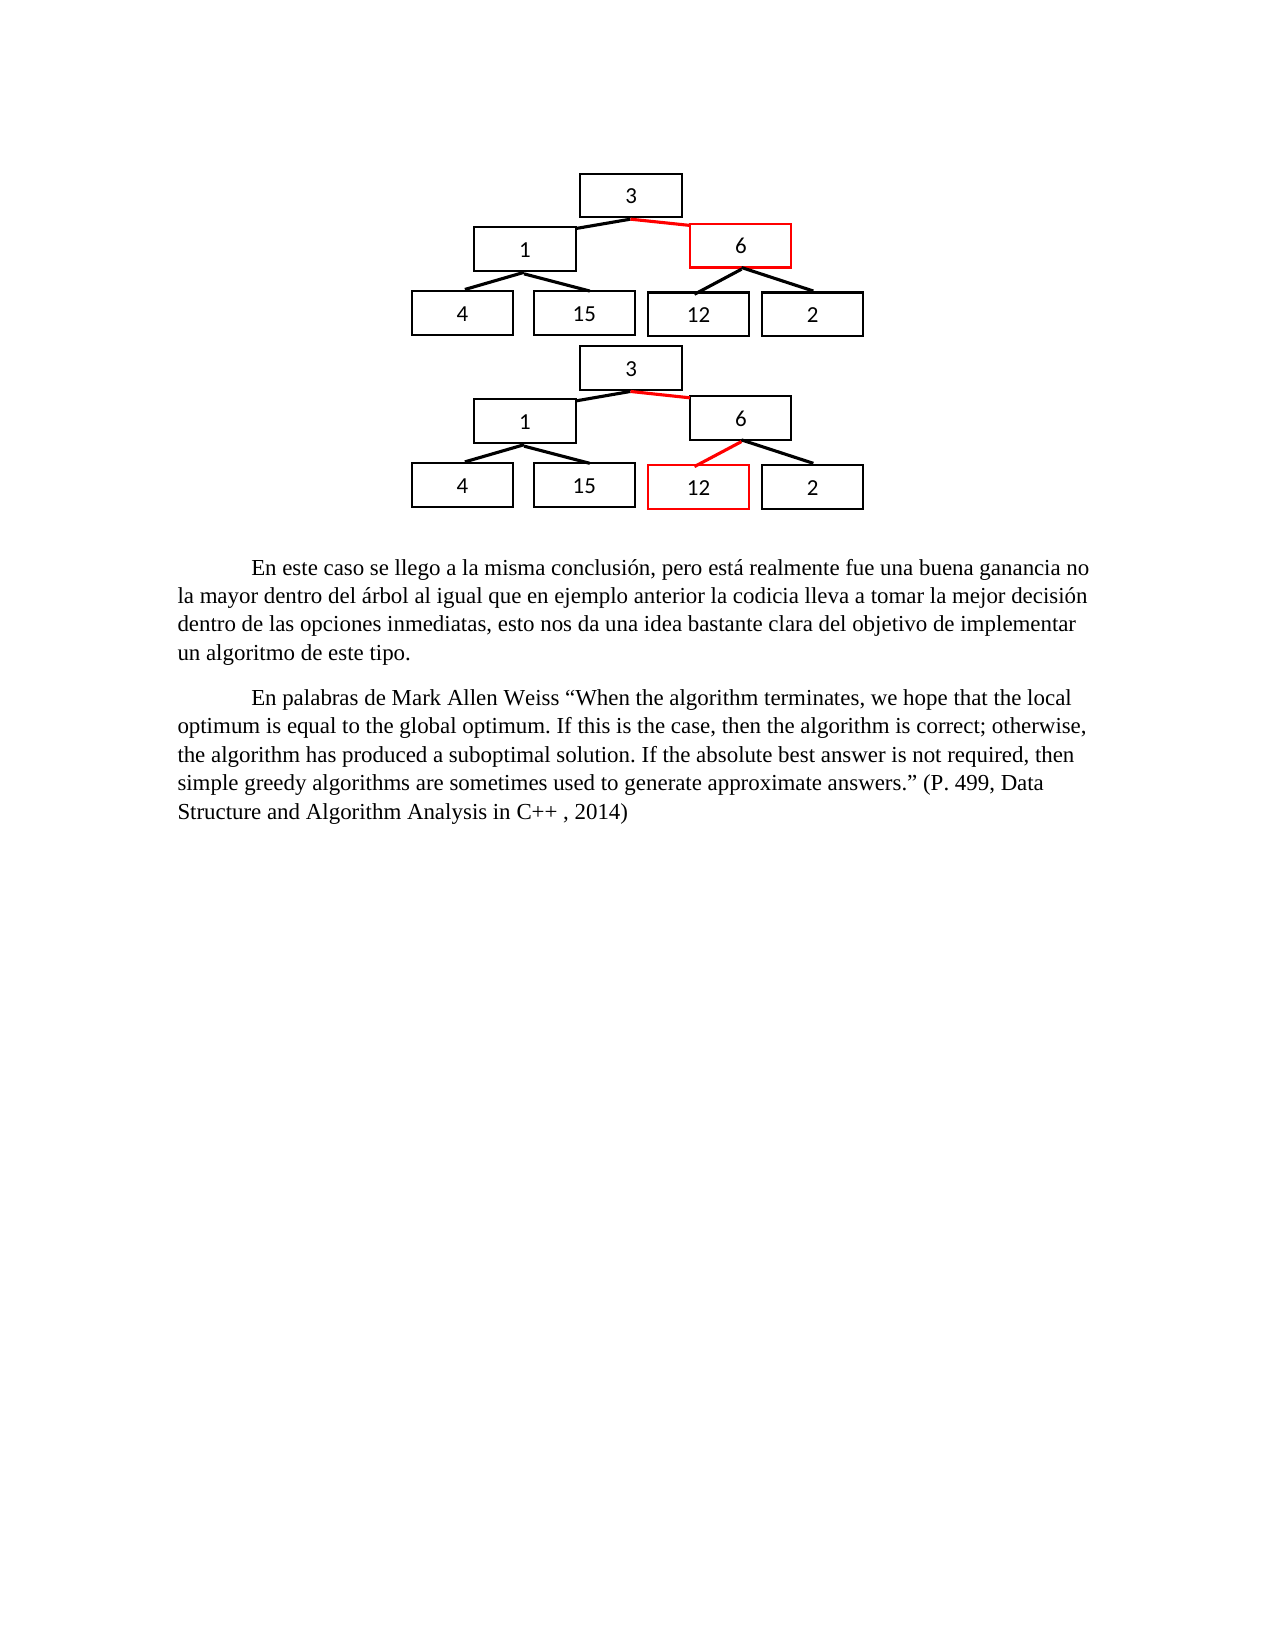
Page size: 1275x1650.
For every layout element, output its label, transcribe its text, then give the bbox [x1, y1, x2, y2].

text En este caso se llego a la misma conclusión, pero está realmente fue una buena ganancia no la mayor dentro del árbol al igual que en ejemplo anterior la codicia lleva a tomar la mejor decisión dentro de las opciones inmediatas, esto nos da una idea bastante clara del objetivo de implementar un algoritmo de este tipo. [177, 553, 1098, 665]
text En palabras de Mark Allen Weiss “When the algorithm terminates, we hope that the local optimum is equal to the global optimum. If this is the case, then the algorithm is correct; otherwise, the algorithm has produced a suboptimal solution. If the absolute best answer is not required, then simple greedy algorithms are sometimes used to generate approximate answers.” (P. 499, Data Structure and Algorithm Analysis in C++ , 2014) [177, 684, 1098, 824]
